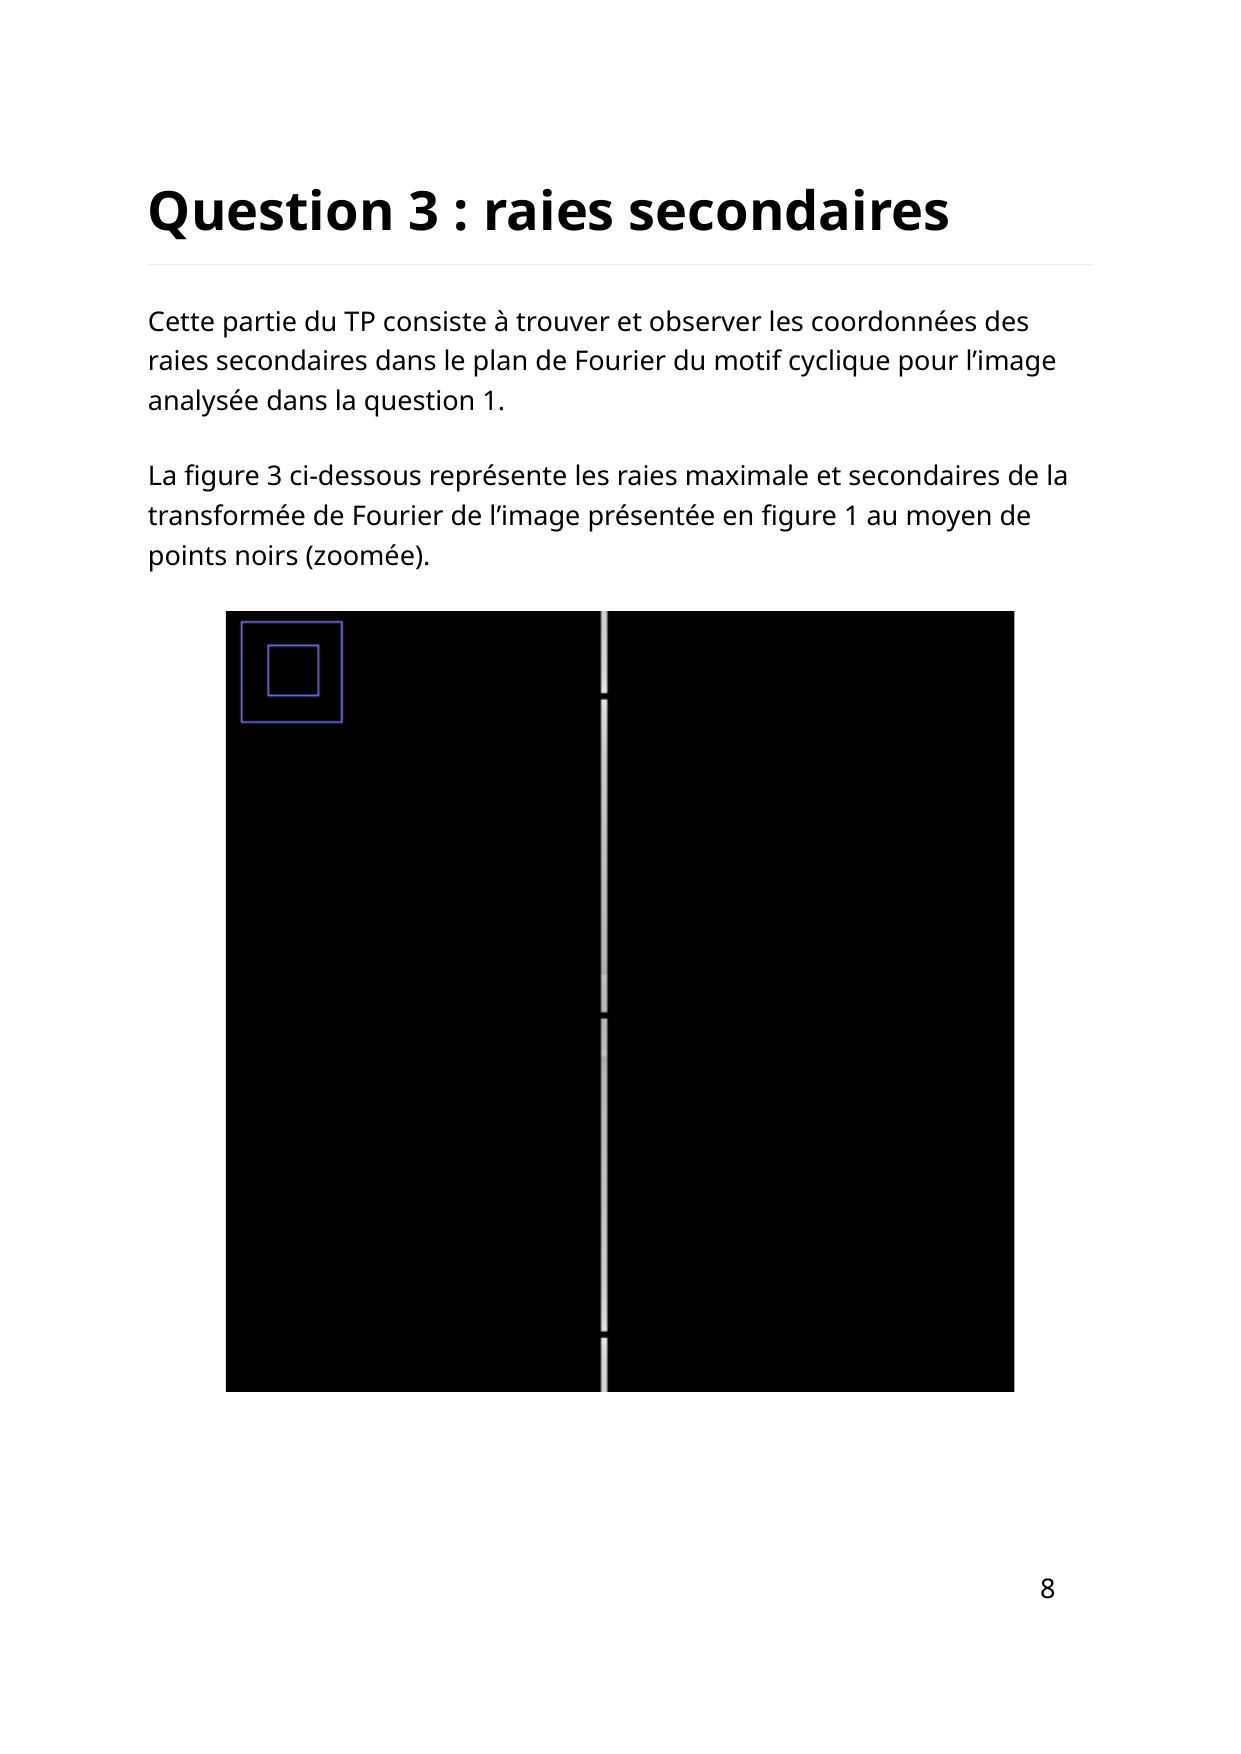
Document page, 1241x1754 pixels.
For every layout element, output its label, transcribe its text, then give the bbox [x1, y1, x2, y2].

picture [225, 611, 1015, 1392]
text Cette partie du TP consiste à trouver et observer les coordonnées des raies secondaires dans le plan de Fourier du motif cyclique pour l’image analysée dans la question 1. [148, 302, 1093, 418]
text La figure 3 ci-dessous représente les raies maximale et secondaires de la transformée de Fourier de l’image présentée en figure 1 au moyen de points noirs (zoomée). [148, 457, 1093, 573]
subtitle Question 3 : raies secondaires [148, 173, 1093, 264]
